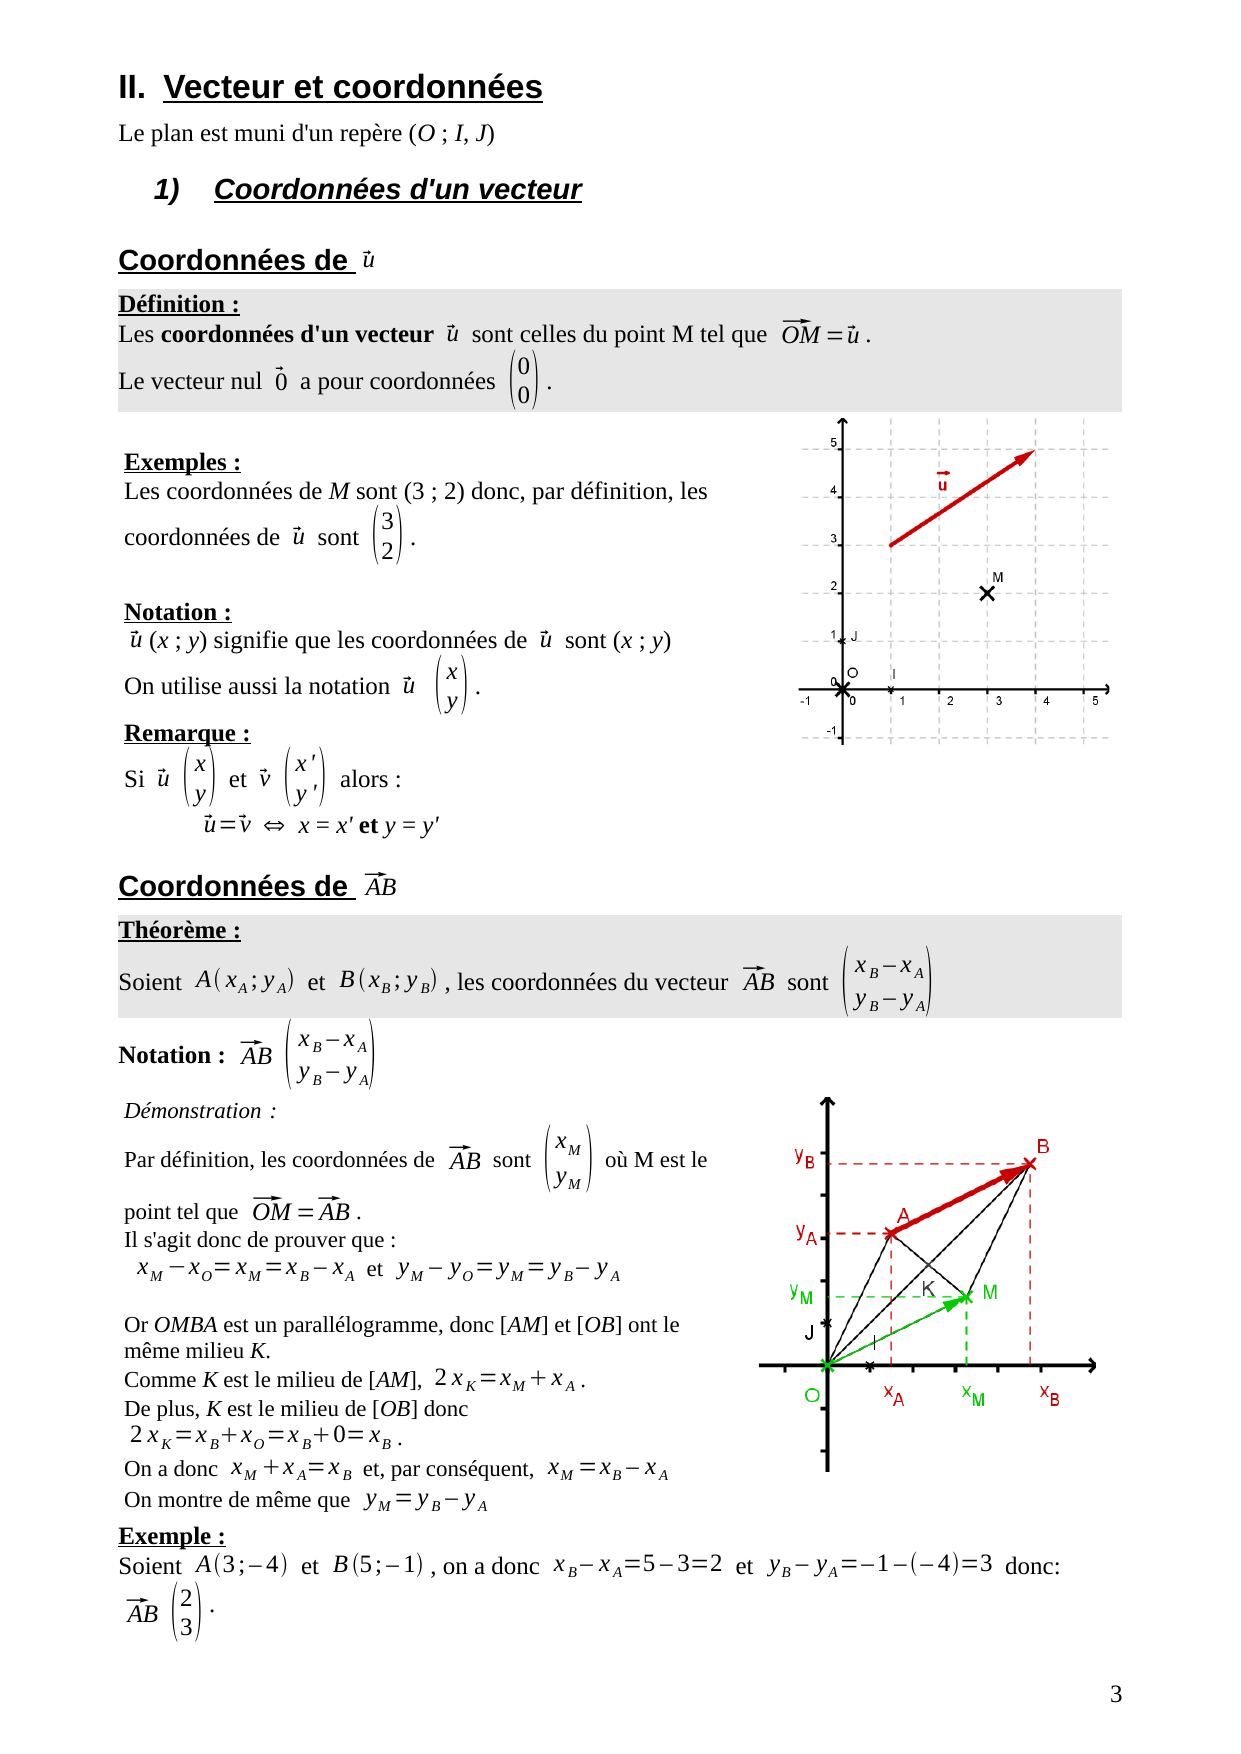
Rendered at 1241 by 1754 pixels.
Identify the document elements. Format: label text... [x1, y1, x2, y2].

table_header [785, 413, 1123, 844]
subtitle Vecteur et coordonnées [118, 67, 1122, 106]
text Définition : [118, 289, 1122, 318]
subtitle Coordonnées d'un vecteur [153, 172, 1122, 206]
table_header Démonstration : Par définition, les coordonnées de sont où M est le point tel que . Il s'agit donc de prouver que : et Or OMBA est un parallélogramme, donc [AM] et [OB] ont le même milieu K. Comme K est le milieu de [AM], . De plus, K est le milieu de [OB] donc . On a donc et, par conséquent, On montre de même que [118, 1092, 744, 1521]
text Exemple : [118, 1521, 1122, 1549]
text Le vecteur nul a pour coordonnées . [118, 349, 1122, 412]
text . [118, 1581, 1122, 1644]
text Théorème : [118, 915, 1122, 944]
text Soient et , les coordonnées du vecteur sont [118, 944, 1122, 1018]
text Le plan est muni d'un repère (O ; I, J) [118, 118, 1122, 147]
subtitle Coordonnées de [118, 243, 1122, 277]
text Notation : [118, 1018, 1122, 1092]
text Soient et , on a donc et donc: [118, 1549, 1122, 1581]
text Les coordonnées d'un vecteur sont celles du point M tel que . [118, 318, 1122, 349]
table_header [745, 1092, 1110, 1521]
subtitle Coordonnées de [118, 869, 1122, 903]
table_header Exemples : Les coordonnées de M sont (3 ; 2) donc, par définition, les coordonnées de sont . Notation : (x ; y) signifie que les coordonnées de sont (x ; y) On utilise aussi la notation . Remarque : Si et alors : ⇔ x = x' et y = y' [118, 413, 785, 844]
